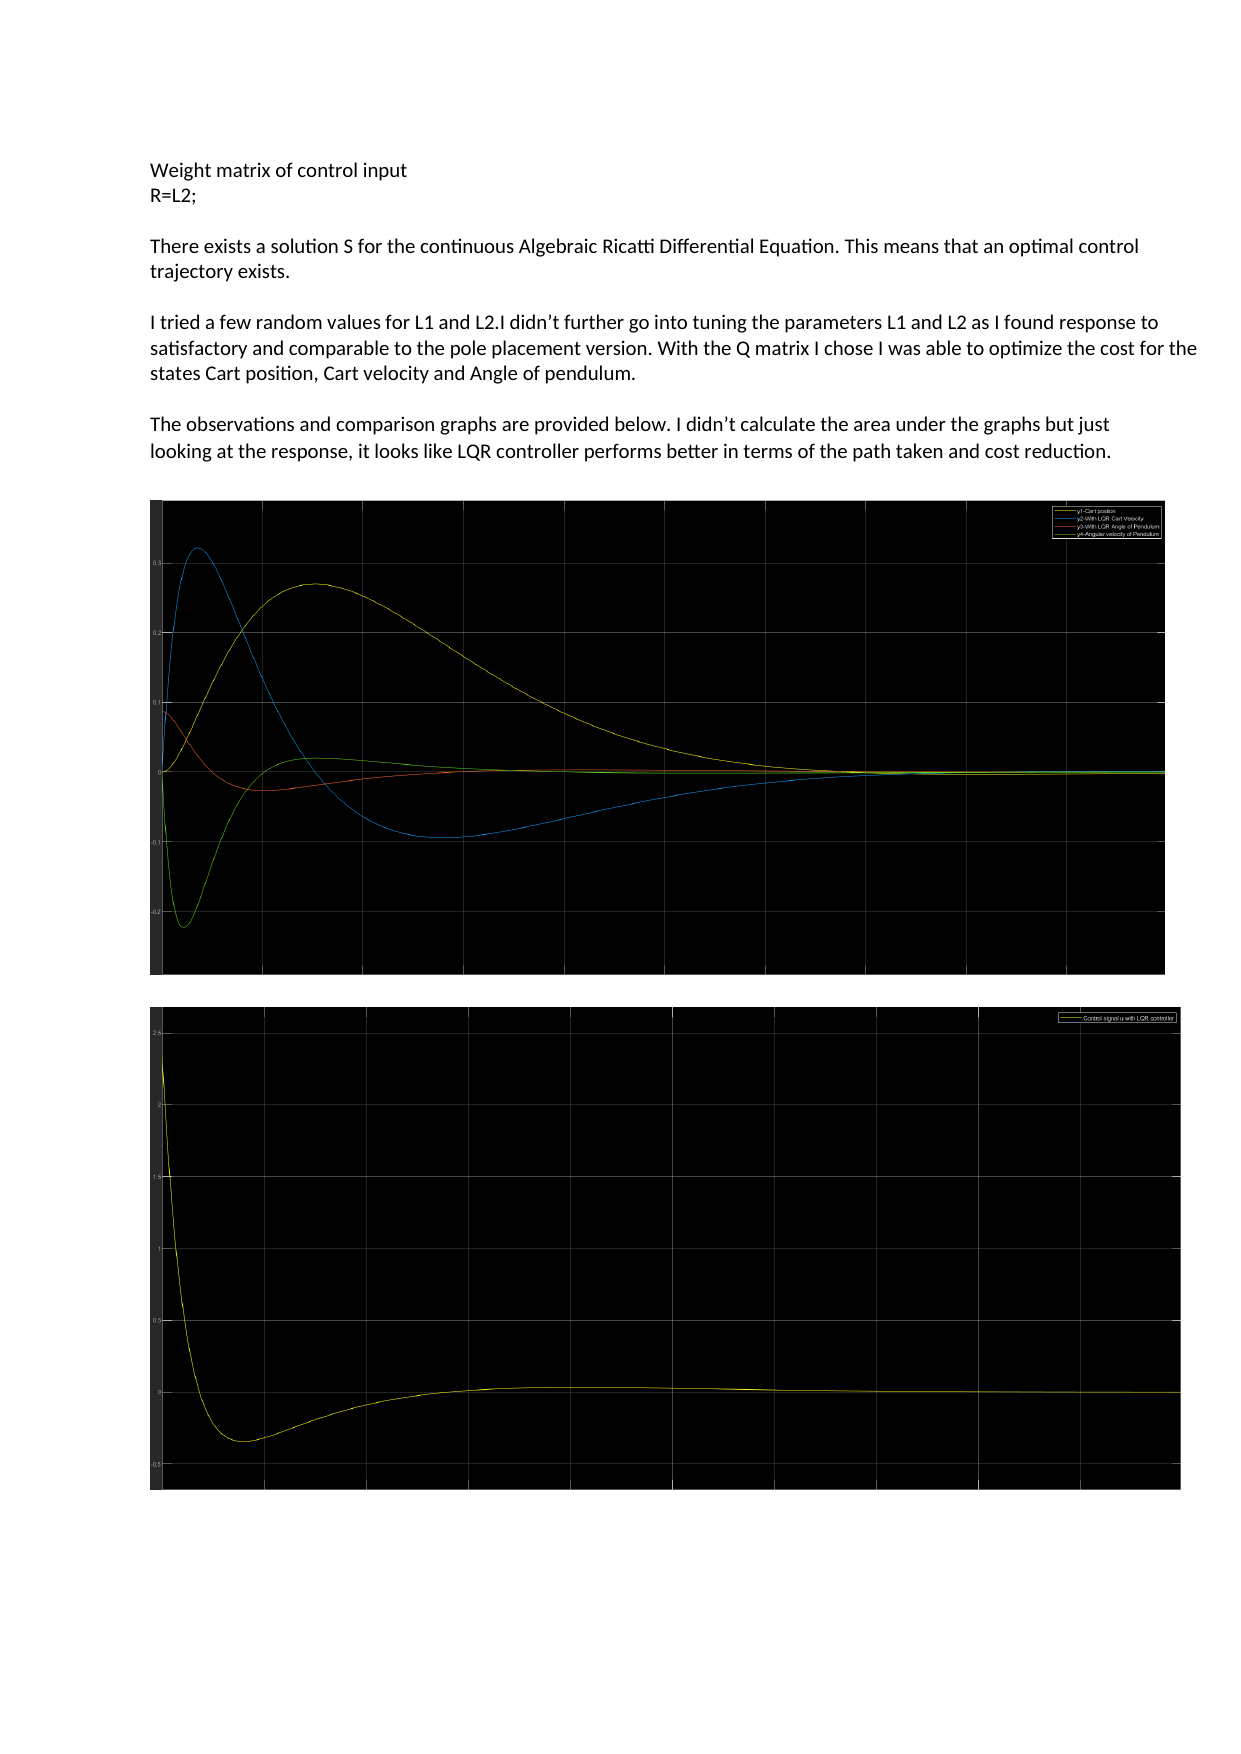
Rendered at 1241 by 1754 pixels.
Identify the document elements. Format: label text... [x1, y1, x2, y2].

text I tried a few random values for L1 and L2.I didn’t further go into tuning the parameters L1 and L2 as I found response to satisfactory and comparable to the pole placement version. With the Q matrix I chose I was able to optimize the cost for the states Cart position, Cart velocity and Angle of pendulum. [150, 309, 1202, 386]
text There exists a solution S for the continuous Algebraic Ricatti Differential Equation. This means that an optimal control trajectory exists. [150, 233, 1202, 284]
text The observations and comparison graphs are provided below. I didn’t calculate the area under the graphs but just looking at the response, it looks like LQR controller performs better in terms of the path taken and cost reduction. [150, 411, 1126, 464]
text R=L2; [150, 182, 1202, 208]
text Weight matrix of control input [150, 157, 1202, 182]
